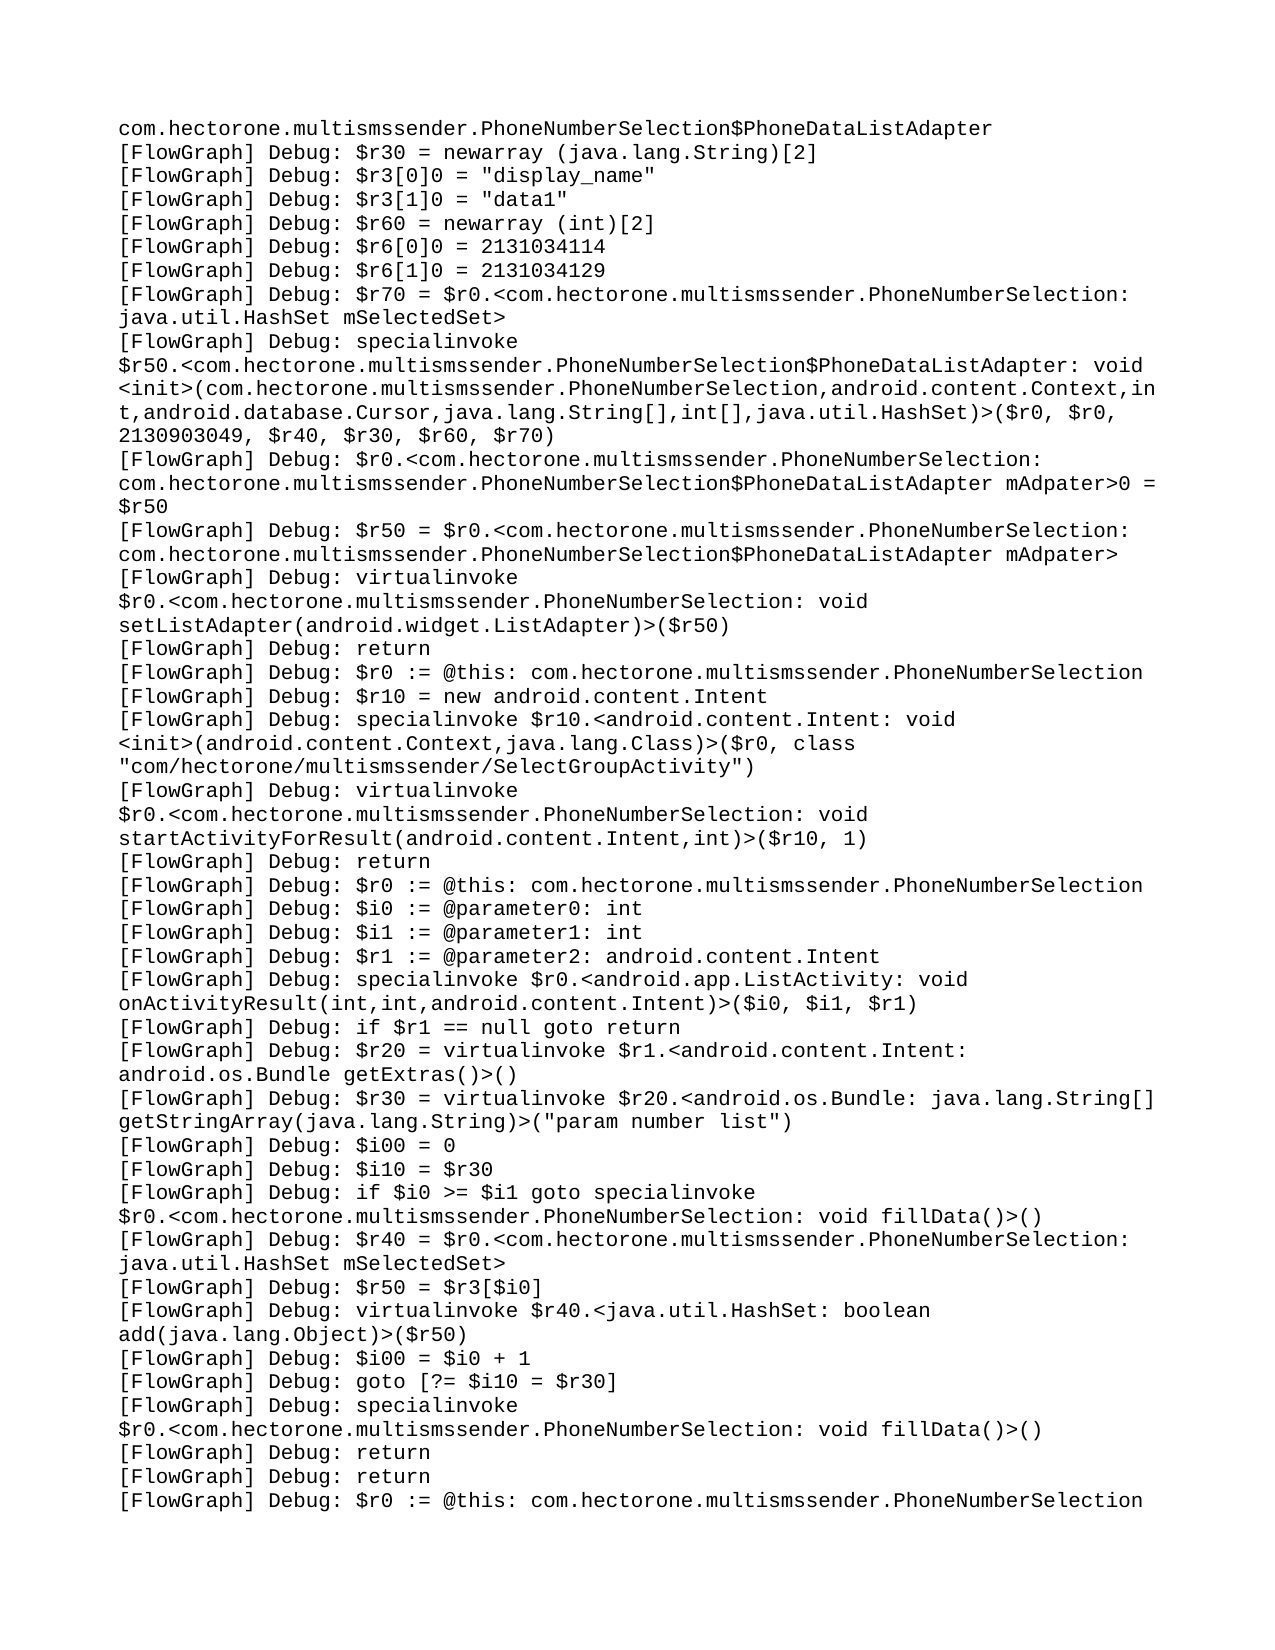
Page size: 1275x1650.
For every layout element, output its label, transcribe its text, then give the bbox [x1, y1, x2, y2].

text [FlowGraph] Debug: $r70 = $r0.<com.hectorone.multismssender.PhoneNumberSelection: java.util.HashSet mSelectedSet> [118, 284, 1157, 331]
text [FlowGraph] Debug: $r30 = newarray (java.lang.String)[2] [118, 142, 1157, 165]
text [FlowGraph] Debug: return [118, 851, 1157, 875]
text [FlowGraph] Debug: virtualinvoke $r40.<java.util.HashSet: boolean add(java.lang.Object)>($r50) [118, 1300, 1157, 1348]
text [FlowGraph] Debug: $r0 := @this: com.hectorone.multismssender.PhoneNumberSelection [118, 662, 1157, 686]
text [FlowGraph] Debug: $r60 = newarray (int)[2] [118, 213, 1157, 236]
text com.hectorone.multismssender.PhoneNumberSelection$PhoneDataListAdapter [118, 118, 1157, 142]
text [FlowGraph] Debug: $i00 = $i0 + 1 [118, 1348, 1157, 1371]
text [FlowGraph] Debug: $r0.<com.hectorone.multismssender.PhoneNumberSelection: com.hectorone.multismssender.PhoneNumberSelection$PhoneDataListAdapter mAdpater>0 = $r50 [118, 449, 1157, 520]
text [FlowGraph] Debug: $i10 = $r30 [118, 1158, 1157, 1182]
text [FlowGraph] Debug: if $r1 == null goto return [118, 1017, 1157, 1040]
text [FlowGraph] Debug: $r40 = $r0.<com.hectorone.multismssender.PhoneNumberSelection: java.util.HashSet mSelectedSet> [118, 1229, 1157, 1277]
text [FlowGraph] Debug: $r10 = new android.content.Intent [118, 686, 1157, 709]
text [FlowGraph] Debug: goto [?= $i10 = $r30] [118, 1371, 1157, 1395]
text [FlowGraph] Debug: virtualinvoke $r0.<com.hectorone.multismssender.PhoneNumberSelection: void startActivityForResult(android.content.Intent,int)>($r10, 1) [118, 780, 1157, 851]
text [FlowGraph] Debug: $r0 := @this: com.hectorone.multismssender.PhoneNumberSelection [118, 1489, 1157, 1513]
text [FlowGraph] Debug: $r6[1]0 = 2131034129 [118, 260, 1157, 284]
text [FlowGraph] Debug: specialinvoke $r0.<android.app.ListActivity: void onActivityResult(int,int,android.content.Intent)>($i0, $i1, $r1) [118, 969, 1157, 1017]
text [FlowGraph] Debug: if $i0 >= $i1 goto specialinvoke $r0.<com.hectorone.multismssender.PhoneNumberSelection: void fillData()>() [118, 1182, 1157, 1229]
text [FlowGraph] Debug: $i0 := @parameter0: int [118, 898, 1157, 922]
text [FlowGraph] Debug: $r20 = virtualinvoke $r1.<android.content.Intent: android.os.Bundle getExtras()>() [118, 1040, 1157, 1088]
text [FlowGraph] Debug: specialinvoke $r10.<android.content.Intent: void <init>(android.content.Context,java.lang.Class)>($r0, class "com/hectorone/multismssender/SelectGroupActivity") [118, 709, 1157, 780]
text [FlowGraph] Debug: return [118, 638, 1157, 662]
text [FlowGraph] Debug: return [118, 1442, 1157, 1466]
text [FlowGraph] Debug: return [118, 1466, 1157, 1489]
text [FlowGraph] Debug: virtualinvoke $r0.<com.hectorone.multismssender.PhoneNumberSelection: void setListAdapter(android.widget.ListAdapter)>($r50) [118, 567, 1157, 638]
text [FlowGraph] Debug: $i00 = 0 [118, 1135, 1157, 1158]
text [FlowGraph] Debug: $r0 := @this: com.hectorone.multismssender.PhoneNumberSelection [118, 875, 1157, 898]
text [FlowGraph] Debug: $i1 := @parameter1: int [118, 922, 1157, 946]
text [FlowGraph] Debug: $r50 = $r0.<com.hectorone.multismssender.PhoneNumberSelection: com.hectorone.multismssender.PhoneNumberSelection$PhoneDataListAdapter mAdpater> [118, 520, 1157, 567]
text [FlowGraph] Debug: $r6[0]0 = 2131034114 [118, 236, 1157, 260]
text [FlowGraph] Debug: specialinvoke $r50.<com.hectorone.multismssender.PhoneNumberSelection$PhoneDataListAdapter: void <init>(com.hectorone.multismssender.PhoneNumberSelection,android.content.Context,int,android.database.Cursor,java.lang.String[],int[],java.util.HashSet)>($r0, $r0, 2130903049, $r40, $r30, $r60, $r70) [118, 331, 1157, 449]
text [FlowGraph] Debug: $r1 := @parameter2: android.content.Intent [118, 946, 1157, 969]
text [FlowGraph] Debug: specialinvoke $r0.<com.hectorone.multismssender.PhoneNumberSelection: void fillData()>() [118, 1395, 1157, 1442]
text [FlowGraph] Debug: $r3[1]0 = "data1" [118, 189, 1157, 213]
text [FlowGraph] Debug: $r3[0]0 = "display_name" [118, 165, 1157, 189]
text [FlowGraph] Debug: $r50 = $r3[$i0] [118, 1277, 1157, 1300]
text [FlowGraph] Debug: $r30 = virtualinvoke $r20.<android.os.Bundle: java.lang.String[] getStringArray(java.lang.String)>("param number list") [118, 1088, 1157, 1135]
